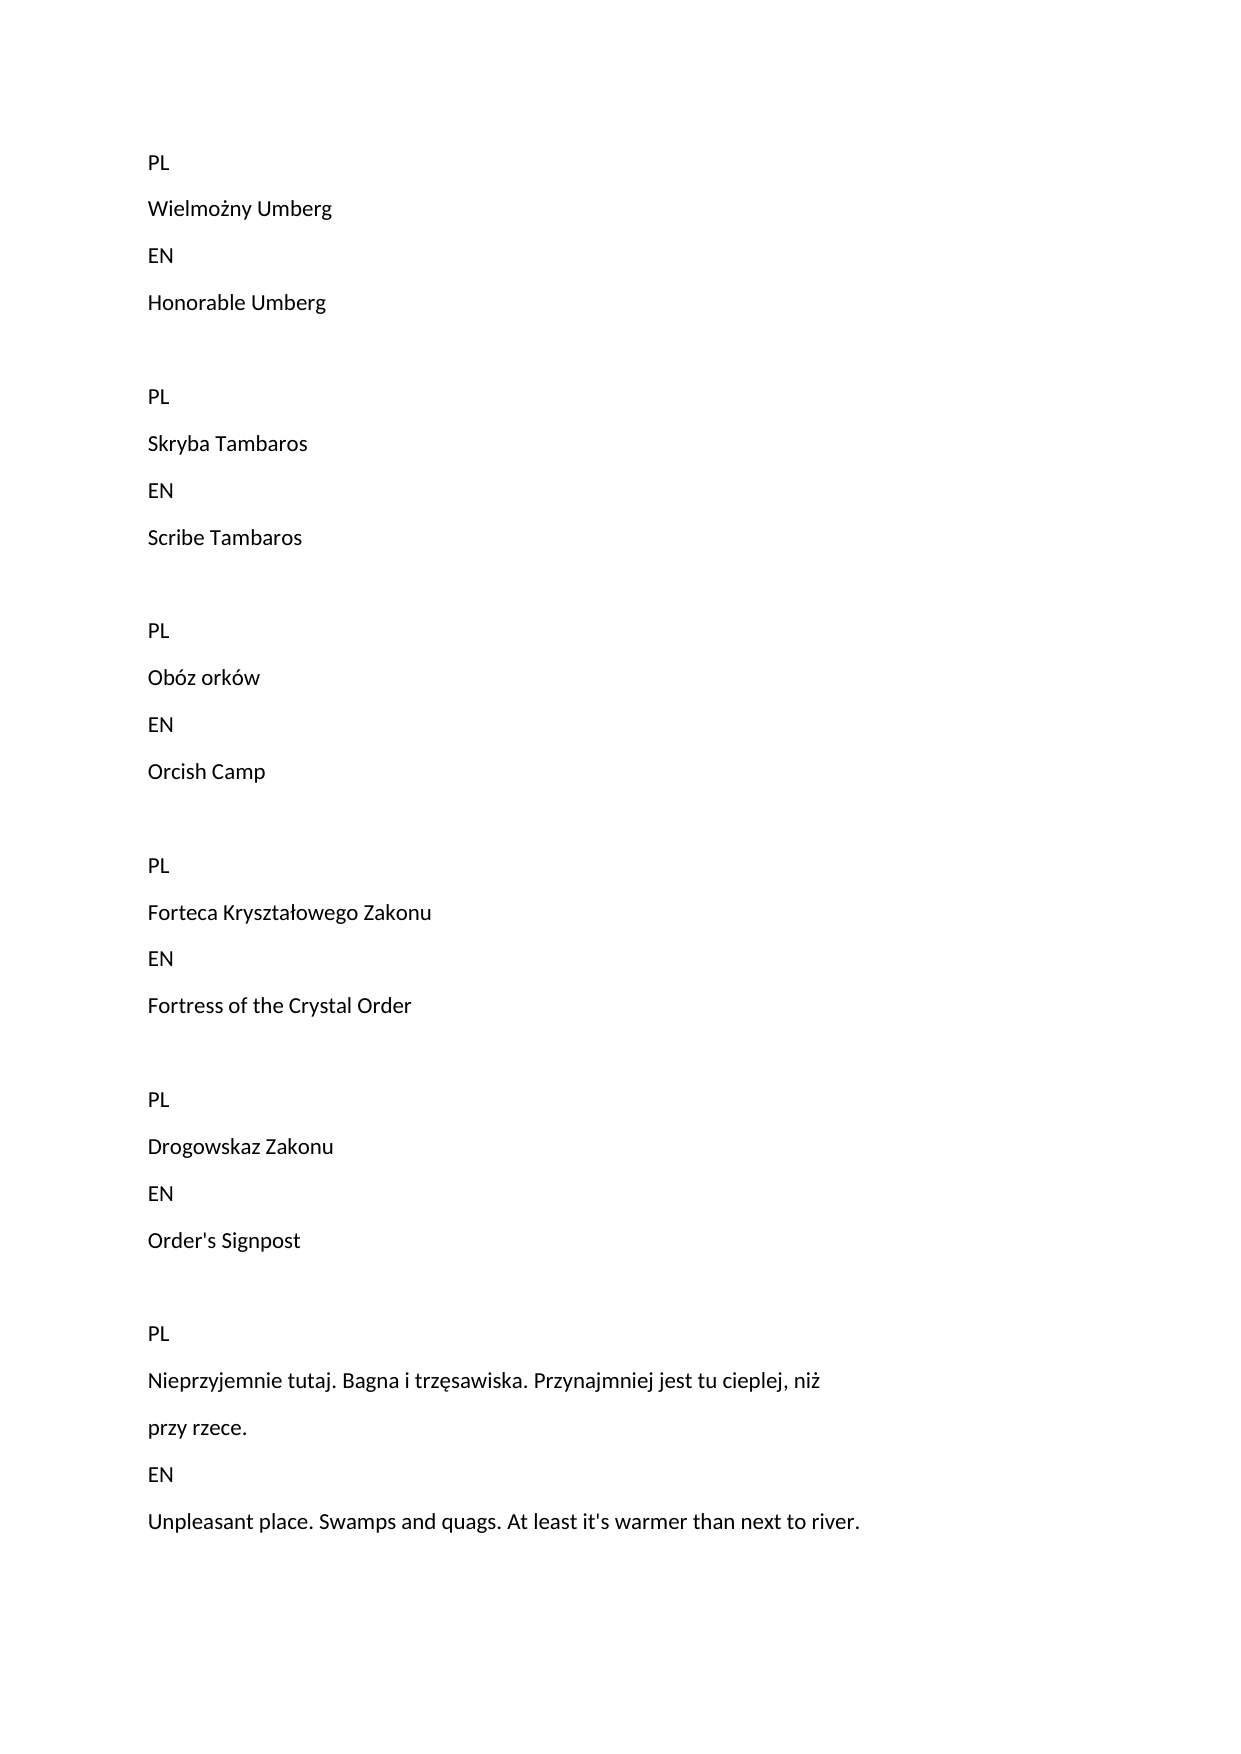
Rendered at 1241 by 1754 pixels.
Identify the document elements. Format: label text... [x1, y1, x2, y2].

text Order's Signpost [148, 1226, 1093, 1254]
text Scribe Tambaros [148, 523, 1093, 551]
text PL [148, 1085, 1093, 1113]
text PL [148, 382, 1093, 410]
text EN [148, 1460, 1093, 1488]
text PL [148, 851, 1093, 879]
text PL [148, 148, 1093, 176]
text EN [148, 710, 1093, 738]
text EN [148, 476, 1093, 504]
text Wielmożny Umberg [148, 194, 1093, 222]
text EN [148, 944, 1093, 972]
text Obóz orków [148, 663, 1093, 691]
text EN [148, 1179, 1093, 1207]
text Forteca Kryształowego Zakonu [148, 898, 1093, 926]
text przy rzece. [148, 1413, 1093, 1441]
text Unpleasant place. Swamps and quags. At least it's warmer than next to river. [148, 1507, 1093, 1535]
text Skryba Tambaros [148, 429, 1093, 457]
text Drogowskaz Zakonu [148, 1132, 1093, 1160]
text EN [148, 241, 1093, 269]
text Nieprzyjemnie tutaj. Bagna i trzęsawiska. Przynajmniej jest tu cieplej, niż [148, 1366, 1093, 1394]
text Fortress of the Crystal Order [148, 991, 1093, 1019]
text PL [148, 616, 1093, 644]
text Honorable Umberg [148, 288, 1093, 316]
text Orcish Camp [148, 757, 1093, 785]
text PL [148, 1319, 1093, 1347]
